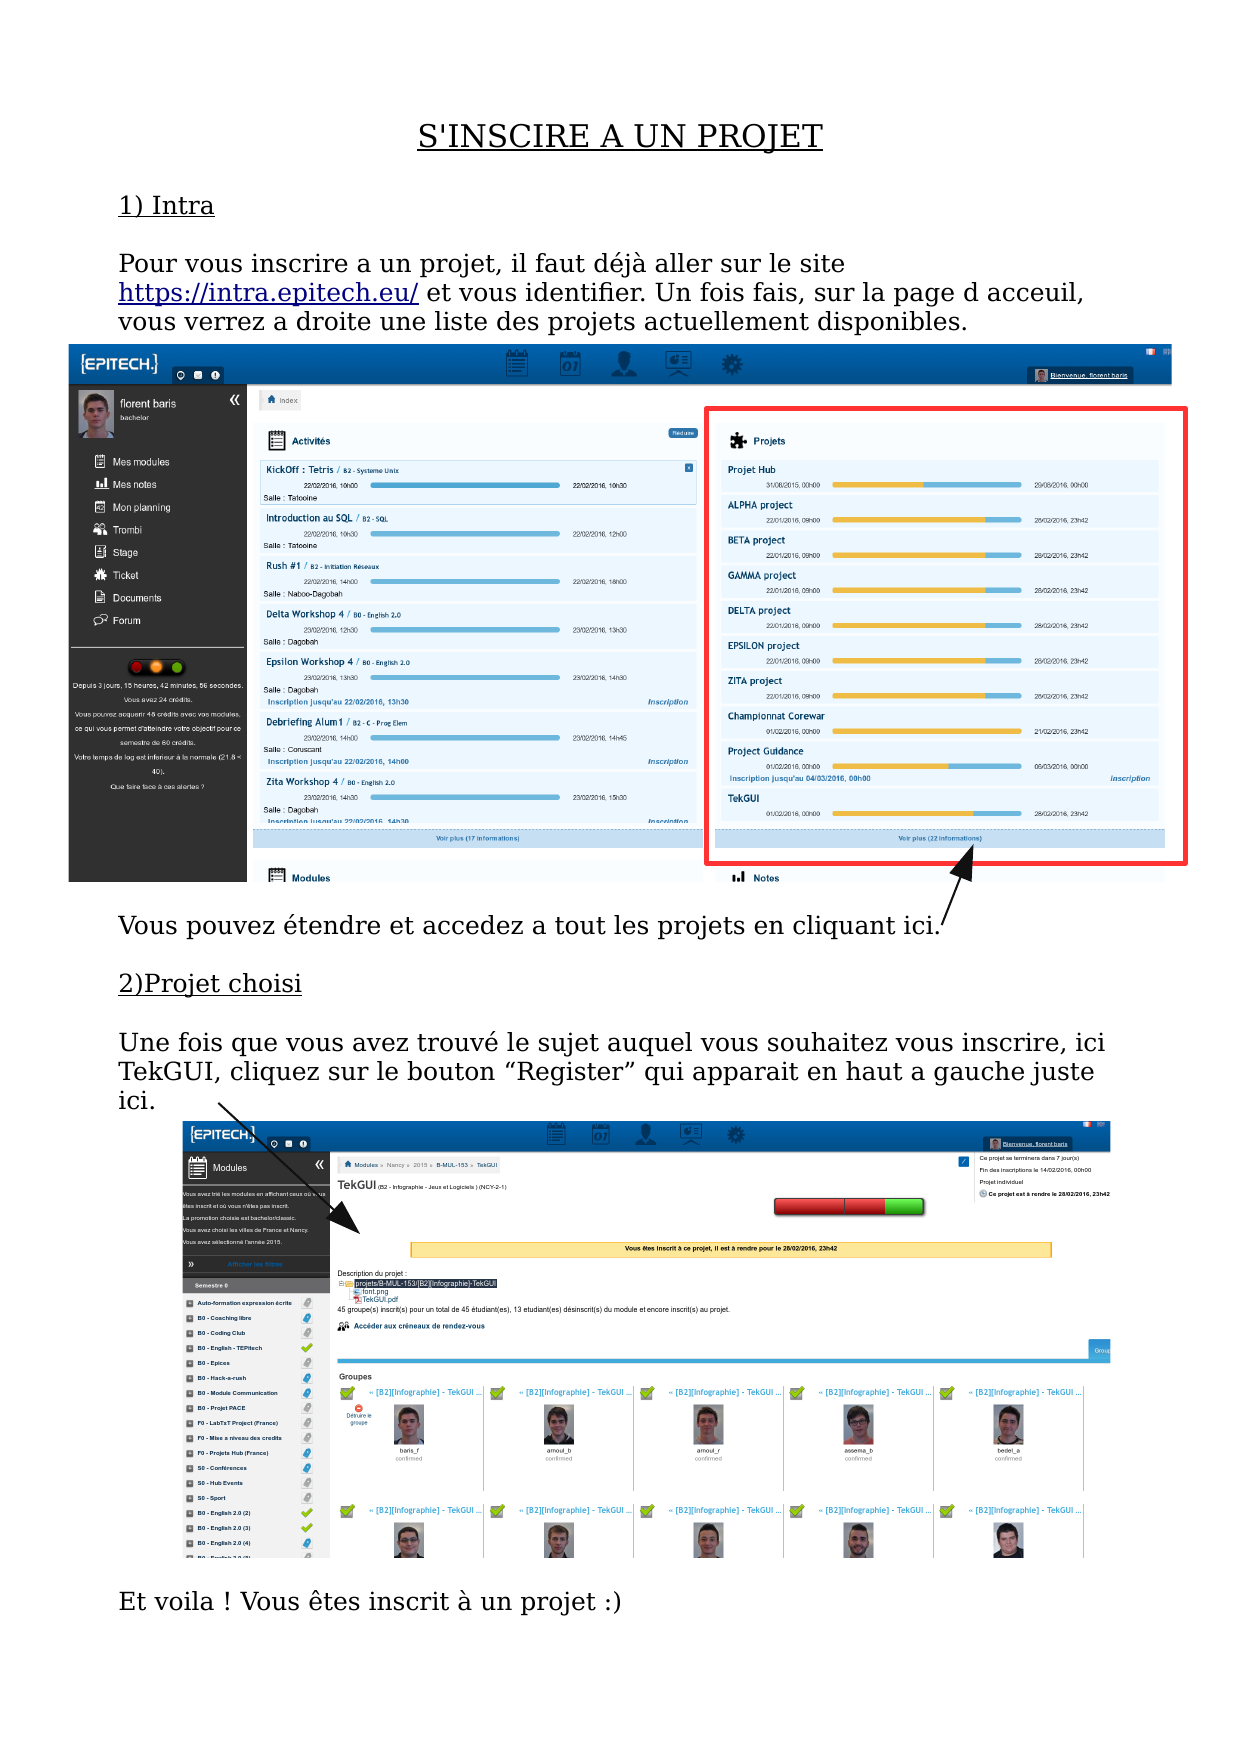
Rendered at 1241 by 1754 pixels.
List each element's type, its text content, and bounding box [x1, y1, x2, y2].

picture [709, 411, 1172, 861]
picture [182, 1121, 1111, 1558]
text Et voila ! Vous êtes inscrit à un projet :) [118, 1587, 1122, 1616]
text 1) Intra [118, 191, 1122, 220]
picture [972, 866, 1172, 882]
text Pour vous inscrire a un projet, il faut déjà aller sur le site https://intra.epitech.eu/ et vous identifier. Un fois fais, sur la page d acceuil, vous verrez a droite une liste des projets actuellement disponibles. [118, 249, 1122, 337]
picture [68, 344, 1172, 882]
text Vous pouvez étendre et accedez a tout les projets en cliquant ici. [118, 911, 1122, 940]
text Une fois que vous avez trouvé le sujet auquel vous souhaitez vous inscrire, ici TekGUI, cliquez sur le bouton “Register” qui apparait en haut a gauche juste ici. [118, 1028, 1122, 1115]
text 2)Projet choisi [118, 969, 1122, 999]
text S'INSCIRE A UN PROJET [118, 118, 1122, 154]
